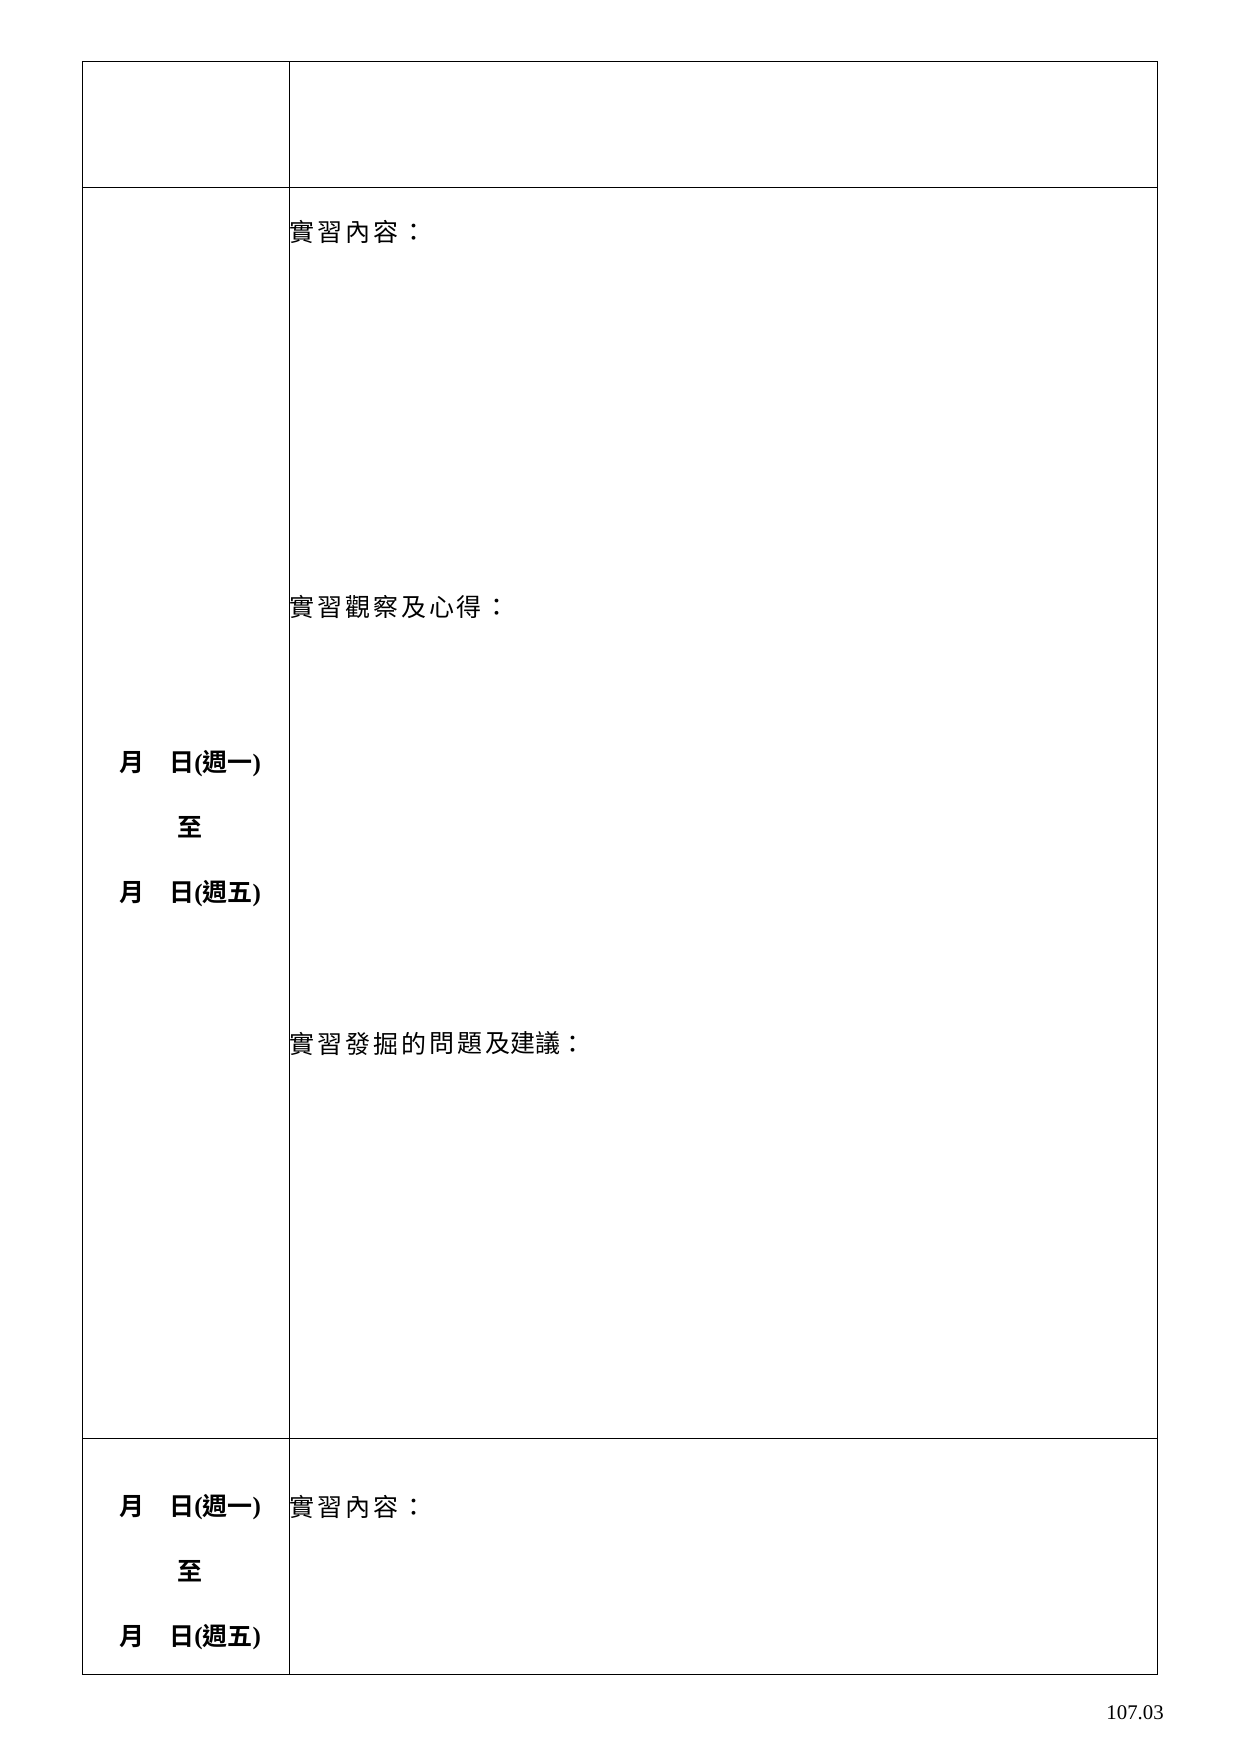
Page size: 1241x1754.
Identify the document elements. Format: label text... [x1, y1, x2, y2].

table_cell [83, 62, 289, 187]
table_cell 實習內容： [290, 1439, 1157, 1674]
table_cell 月 日(週一) 至 月 日(週五) [83, 1439, 289, 1674]
table_cell 實習內容： 實習觀察及心得： 實習發掘的問題及建議： [290, 188, 1157, 1438]
table_cell 月 日(週一) 至 月 日(週五) [83, 188, 289, 1438]
table_cell [290, 62, 1157, 187]
